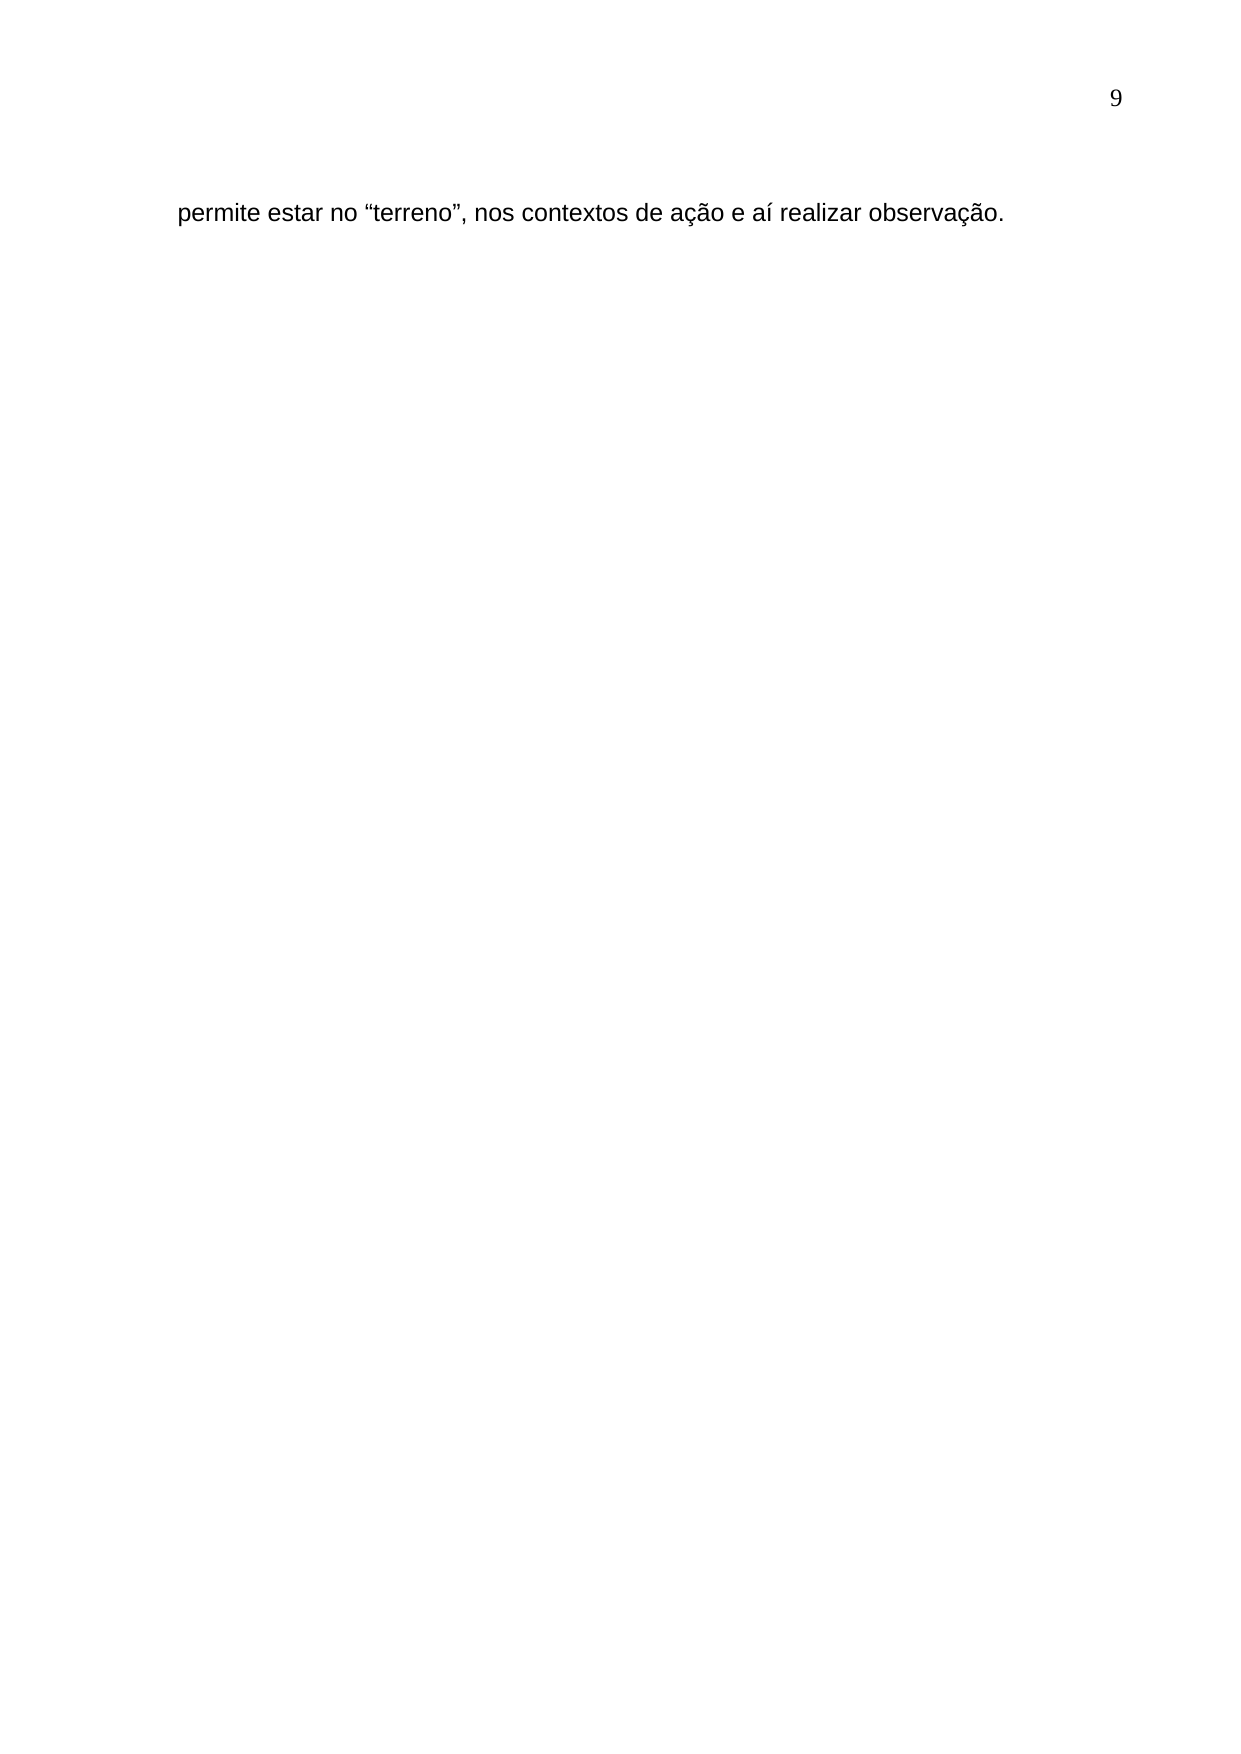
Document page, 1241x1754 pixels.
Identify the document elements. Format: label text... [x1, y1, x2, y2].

text permite estar no “terreno”, nos contextos de ação e aí realizar observação. [177, 198, 1122, 226]
